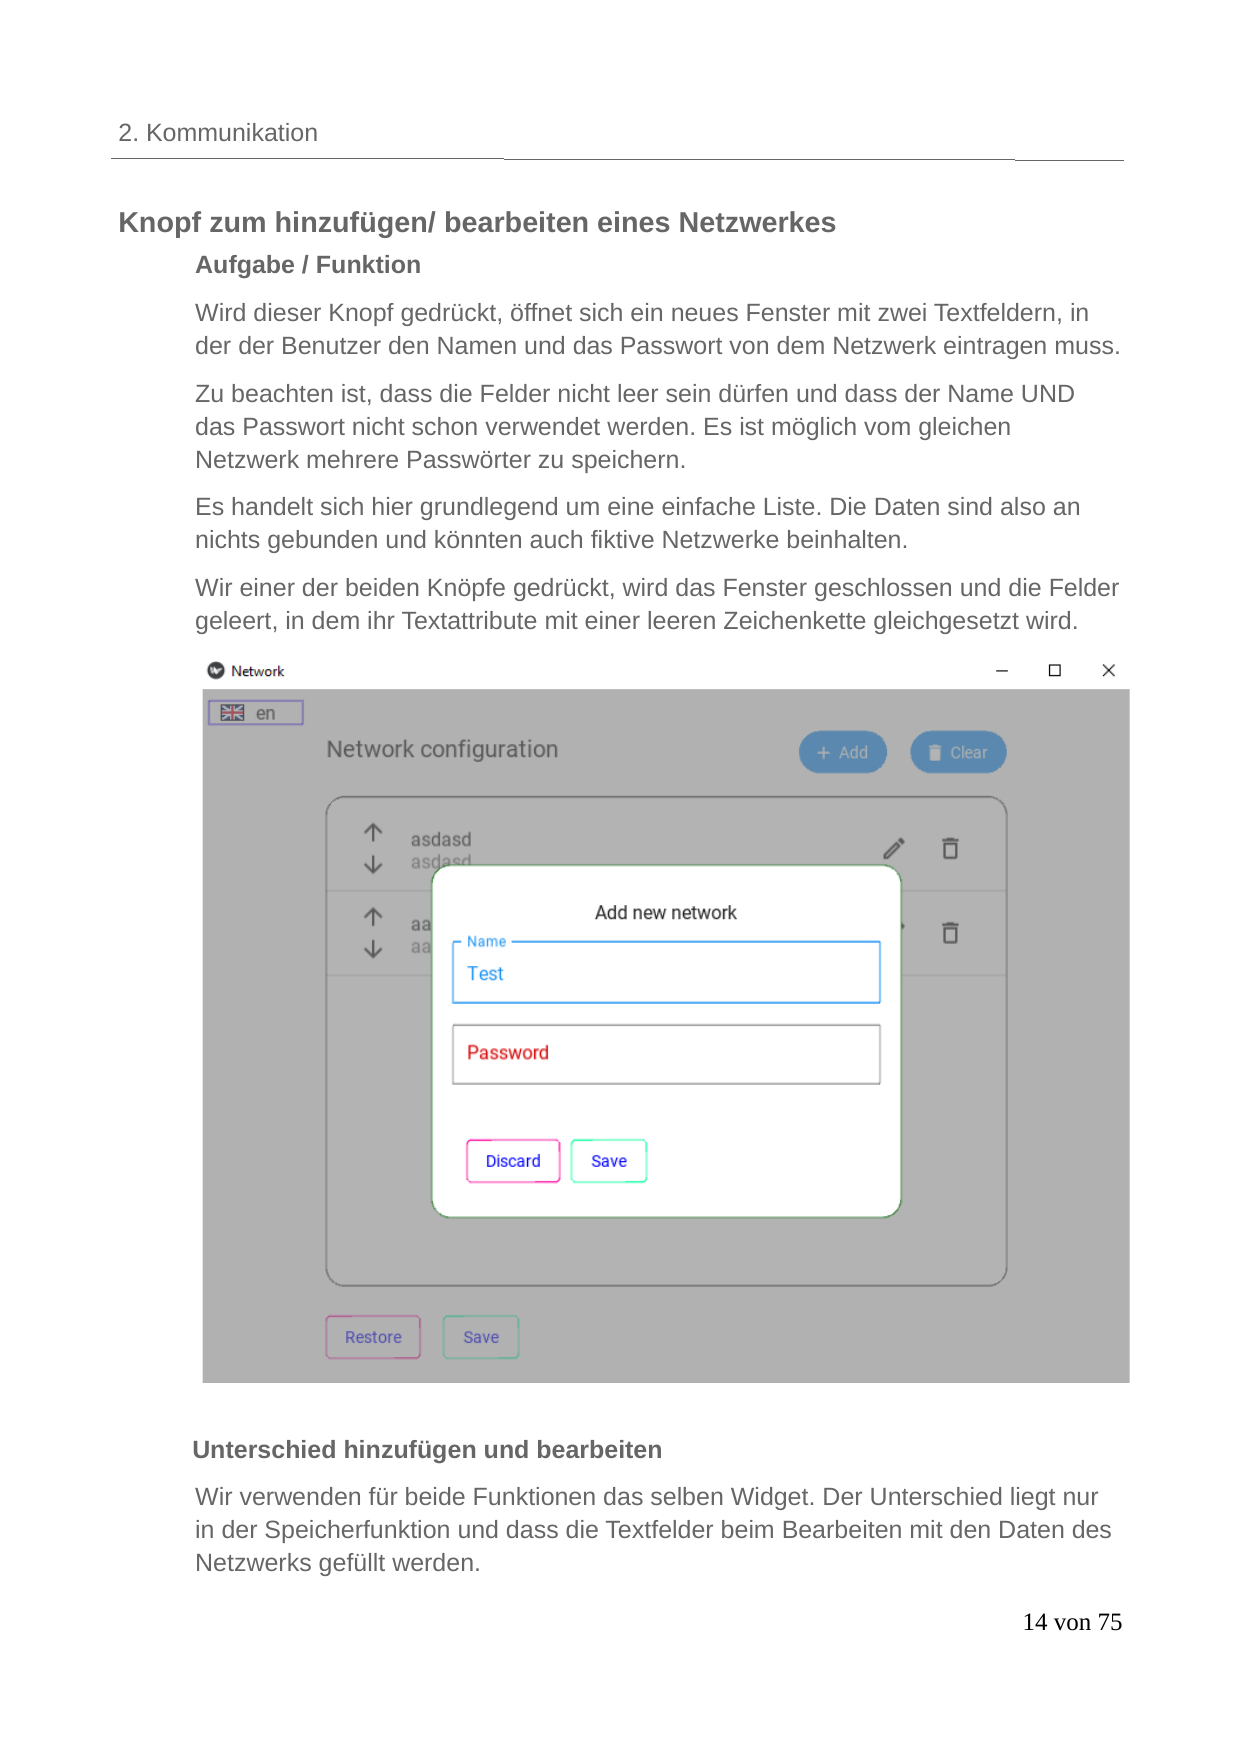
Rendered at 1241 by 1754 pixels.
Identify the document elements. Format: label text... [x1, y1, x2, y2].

text 2. Kommunikation [118, 118, 1122, 147]
text Unterschied hinzufügen und bearbeiten [118, 1434, 1122, 1463]
text Zu beachten ist, dass die Felder nicht leer sein dürfen und dass der Name UND das Passwort nicht schon verwendet werden. Es ist möglich vom gleichen Netzwerk mehrere Passwörter zu speichern. [195, 379, 1122, 473]
text Es handelt sich hier grundlegend um eine einfache Liste. Die Daten sind also an nichts gebunden und könnten auch fiktive Netzwerke beinhalten. [195, 492, 1122, 554]
subtitle Knopf zum hinzufügen/ bearbeiten eines Netzwerkes [118, 205, 1122, 238]
text Wird dieser Knopf gedrückt, öffnet sich ein neues Fenster mit zwei Textfeldern, in der der Benutzer den Namen und das Passwort von dem Netzwerk eintragen muss. [195, 298, 1122, 360]
text Aufgabe / Funktion [195, 251, 1122, 279]
text Wir verwenden für beide Funktionen das selben Widget. Der Unterschied liegt nur in der Speicherfunktion und dass die Textfelder beim Bearbeiten mit den Daten des Netzwerks gefüllt werden. [195, 1482, 1122, 1577]
picture [202, 661, 1130, 1383]
text Wir einer der beiden Knöpfe gedrückt, wird das Fenster geschlossen und die Felder geleert, in dem ihr Textattribute mit einer leeren Zeichenkette gleichgesetzt wird. [195, 573, 1122, 635]
